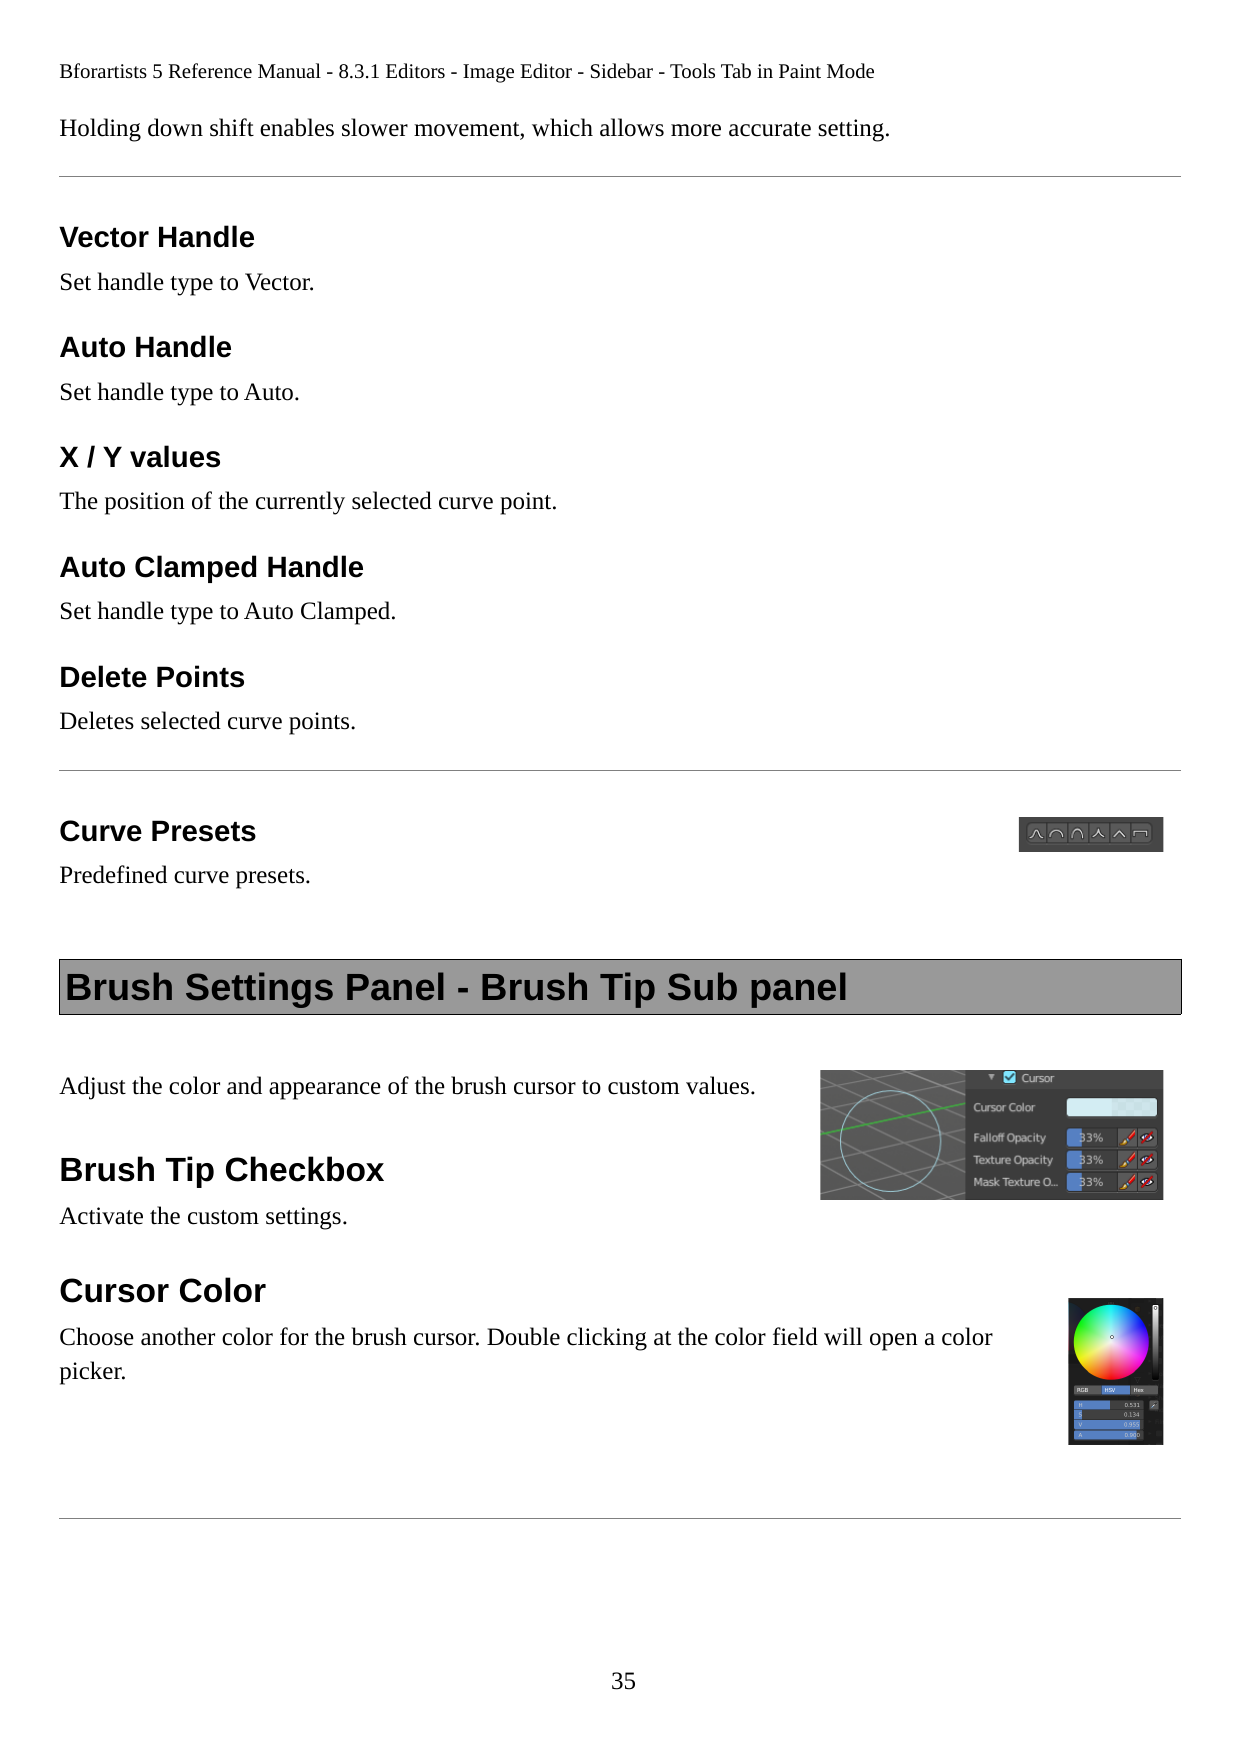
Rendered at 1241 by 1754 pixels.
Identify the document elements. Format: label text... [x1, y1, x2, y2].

subtitle X / Y values [59, 440, 1181, 474]
text Deletes selected curve points. [59, 706, 1181, 735]
text Choose another color for the brush cursor. Double clicking at the color field will open a color picker. [59, 1322, 1068, 1385]
picture [1018, 817, 1164, 852]
text Activate the custom settings. [59, 1201, 1181, 1229]
text Set handle type to Vector. [59, 267, 1181, 295]
text Adjust the color and appearance of the brush cursor to custom values. [59, 1071, 820, 1100]
subtitle Auto Clamped Handle [59, 550, 1181, 584]
text Predefined curve presets. [59, 860, 1181, 889]
subtitle Auto Handle [59, 330, 1181, 364]
subtitle [1164, 1149, 1181, 1188]
subtitle Vector Handle [59, 220, 1181, 254]
subtitle Cursor Color [59, 1271, 1181, 1309]
subtitle Brush Tip Checkbox [59, 1149, 820, 1188]
subtitle Curve Presets [59, 814, 1181, 848]
text Holding down shift enables slower movement, which allows more accurate setting. [59, 113, 1181, 141]
text Set handle type to Auto Clamped. [59, 596, 1181, 625]
text The position of the currently selected curve point. [59, 486, 1181, 515]
text Set handle type to Auto. [59, 377, 1181, 405]
picture [1068, 1298, 1164, 1445]
subtitle Delete Points [59, 660, 1181, 694]
table_header Brush Settings Panel - Brush Tip Sub panel [60, 960, 1181, 1014]
picture [820, 1070, 1164, 1200]
